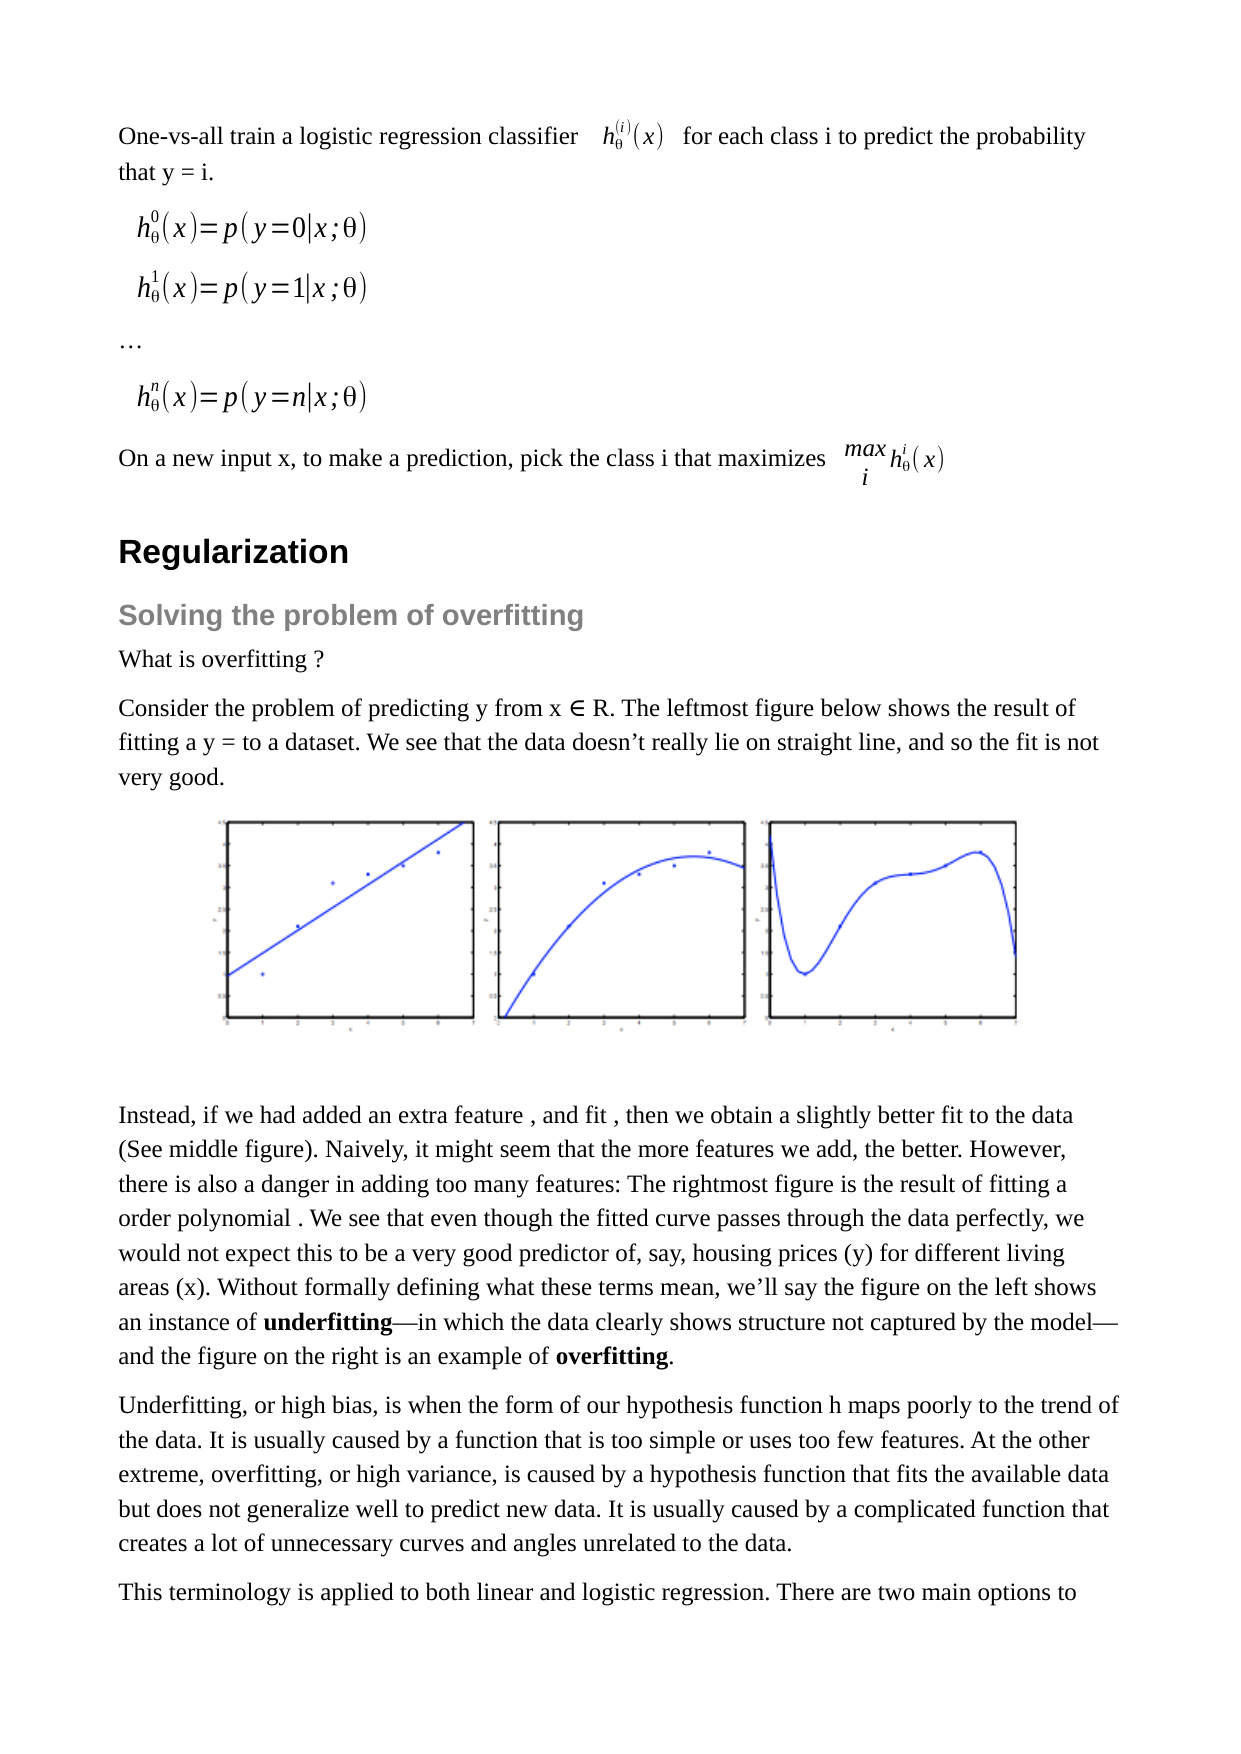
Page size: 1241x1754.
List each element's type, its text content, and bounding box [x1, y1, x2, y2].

text Underfitting, or high bias, is when the form of our hypothesis function h maps poorly to the trend of the data. It is usually caused by a function that is too simple or uses too few features. At the other extreme, overfitting, or high variance, is caused by a hypothesis function that fits the available data but does not generalize well to predict new data. It is usually caused by a complicated function that creates a lot of unnecessary curves and angles unrelated to the data. [118, 1390, 1122, 1557]
text Consider the problem of predicting y from x ∈ R. The leftmost figure below shows the result of fitting a y = to a dataset. We see that the data doesn’t really lie on straight line, and so the fit is not very good. [118, 693, 1122, 791]
picture [198, 810, 1042, 1046]
text On a new input x, to make a prediction, pick the class i that maximizes [118, 434, 1122, 491]
subtitle Regularization [118, 532, 1122, 571]
text What is overfitting ? [118, 644, 1122, 672]
text One-vs-all train a logistic regression classifier for each class i to predict the probability that y = i. [118, 118, 1122, 186]
text Instead, if we had added an extra feature , and fit , then we obtain a slightly better fit to the data (See middle figure). Naively, it might seem that the more features we add, the better. However, there is also a danger in adding too many features: The rightmost figure is the result of fitting a order polynomial . We see that even though the fitted curve passes through the data perfectly, we would not expect this to be a very good predictor of, say, housing prices (y) for different living areas (x). Without formally defining what these terms mean, we’ll say the figure on the left shows an instance of underfitting—in which the data clearly shows structure not captured by the model—and the figure on the right is an example of overfitting. [118, 1100, 1122, 1370]
text … [118, 325, 1122, 354]
text This terminology is applied to both linear and logistic regression. There are two main options to [118, 1577, 1122, 1606]
subtitle Solving the problem of overfitting [118, 598, 1122, 631]
